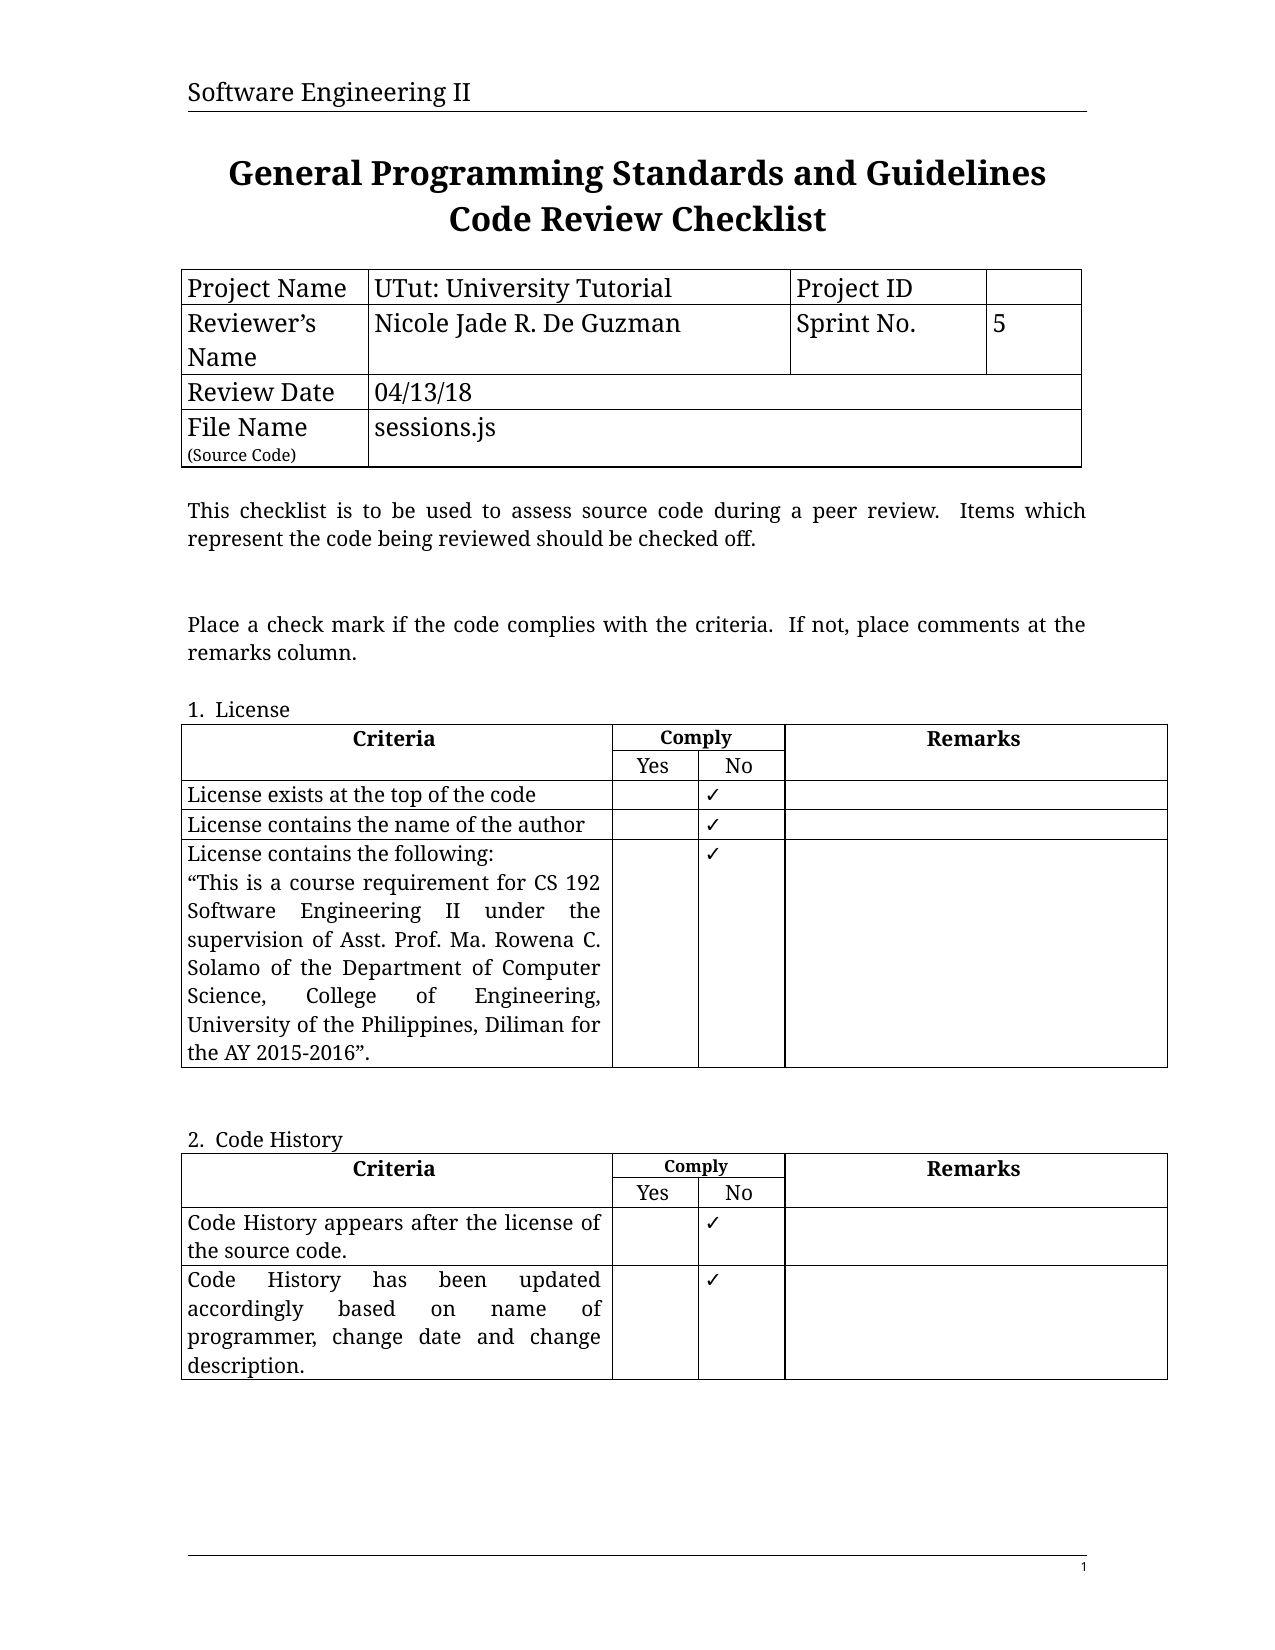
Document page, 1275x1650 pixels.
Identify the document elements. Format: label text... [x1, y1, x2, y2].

table_cell Yes [687, 751, 698, 779]
table_cell [786, 1208, 1167, 1264]
table_header Criteria [182, 1154, 612, 1207]
table_cell 04/13/18 [1070, 375, 1081, 409]
table_cell 04/13/18 [369, 375, 374, 409]
table_cell [786, 810, 791, 838]
table_cell [613, 1208, 698, 1264]
table_cell Yes [613, 1178, 618, 1207]
table_cell Yes [687, 1178, 698, 1207]
text Place a check mark if the code complies with the criteria. If not, place comments at the remarks column. [187, 610, 1087, 667]
table_cell [613, 810, 618, 838]
table_cell [1156, 810, 1167, 838]
table_cell [687, 781, 698, 809]
table_header Remarks [786, 1154, 1167, 1207]
table_cell Sprint No. [791, 305, 986, 373]
table_cell ✓ [699, 840, 784, 1067]
table_cell Yes [613, 751, 618, 779]
table_cell ✓ [699, 781, 704, 809]
table_header Comply [774, 1154, 784, 1177]
table_cell No [699, 751, 704, 779]
text 2. Code History [187, 1125, 1087, 1153]
table_cell ✓ [774, 781, 784, 809]
table_header Project ID [976, 270, 986, 304]
table_header Criteria [182, 725, 612, 779]
table_header Project Name [357, 270, 368, 304]
table_cell No [774, 751, 784, 779]
table_cell [613, 840, 698, 1067]
table_cell 5 [987, 305, 1081, 373]
table_cell [786, 1266, 1167, 1379]
table_cell ✓ [774, 810, 784, 838]
table_cell Reviewer’s Name [357, 305, 368, 373]
table_cell ✓ [699, 1266, 784, 1379]
table_cell [786, 781, 791, 809]
table_cell ✓ [699, 810, 704, 838]
table_cell sessions.js [369, 410, 1081, 466]
table_header [1070, 270, 1081, 304]
table_cell No [699, 1178, 704, 1207]
text 1. License [187, 695, 1087, 723]
table_cell [687, 810, 698, 838]
table_cell [613, 1266, 698, 1379]
text General Programming Standards and Guidelines Code Review Checklist [187, 150, 1087, 241]
table_cell [786, 840, 1167, 1067]
table_header [987, 270, 992, 304]
table_header Comply [774, 725, 784, 750]
table_cell ✓ [699, 1208, 784, 1264]
table_cell No [774, 1178, 784, 1207]
table_header Remarks [786, 725, 1167, 779]
table_cell Review Date [357, 375, 368, 409]
table_header Comply [613, 725, 618, 750]
table_cell [1156, 781, 1167, 809]
table_cell Reviewer’s Name [182, 305, 187, 373]
table_cell File Name (Source Code) [357, 410, 368, 466]
text This checklist is to be used to assess source code during a peer review. Items which represent the code being reviewed should be checked off. [187, 496, 1087, 553]
table_cell Nicole Jade R. De Guzman [369, 305, 790, 373]
table_cell [613, 781, 618, 809]
